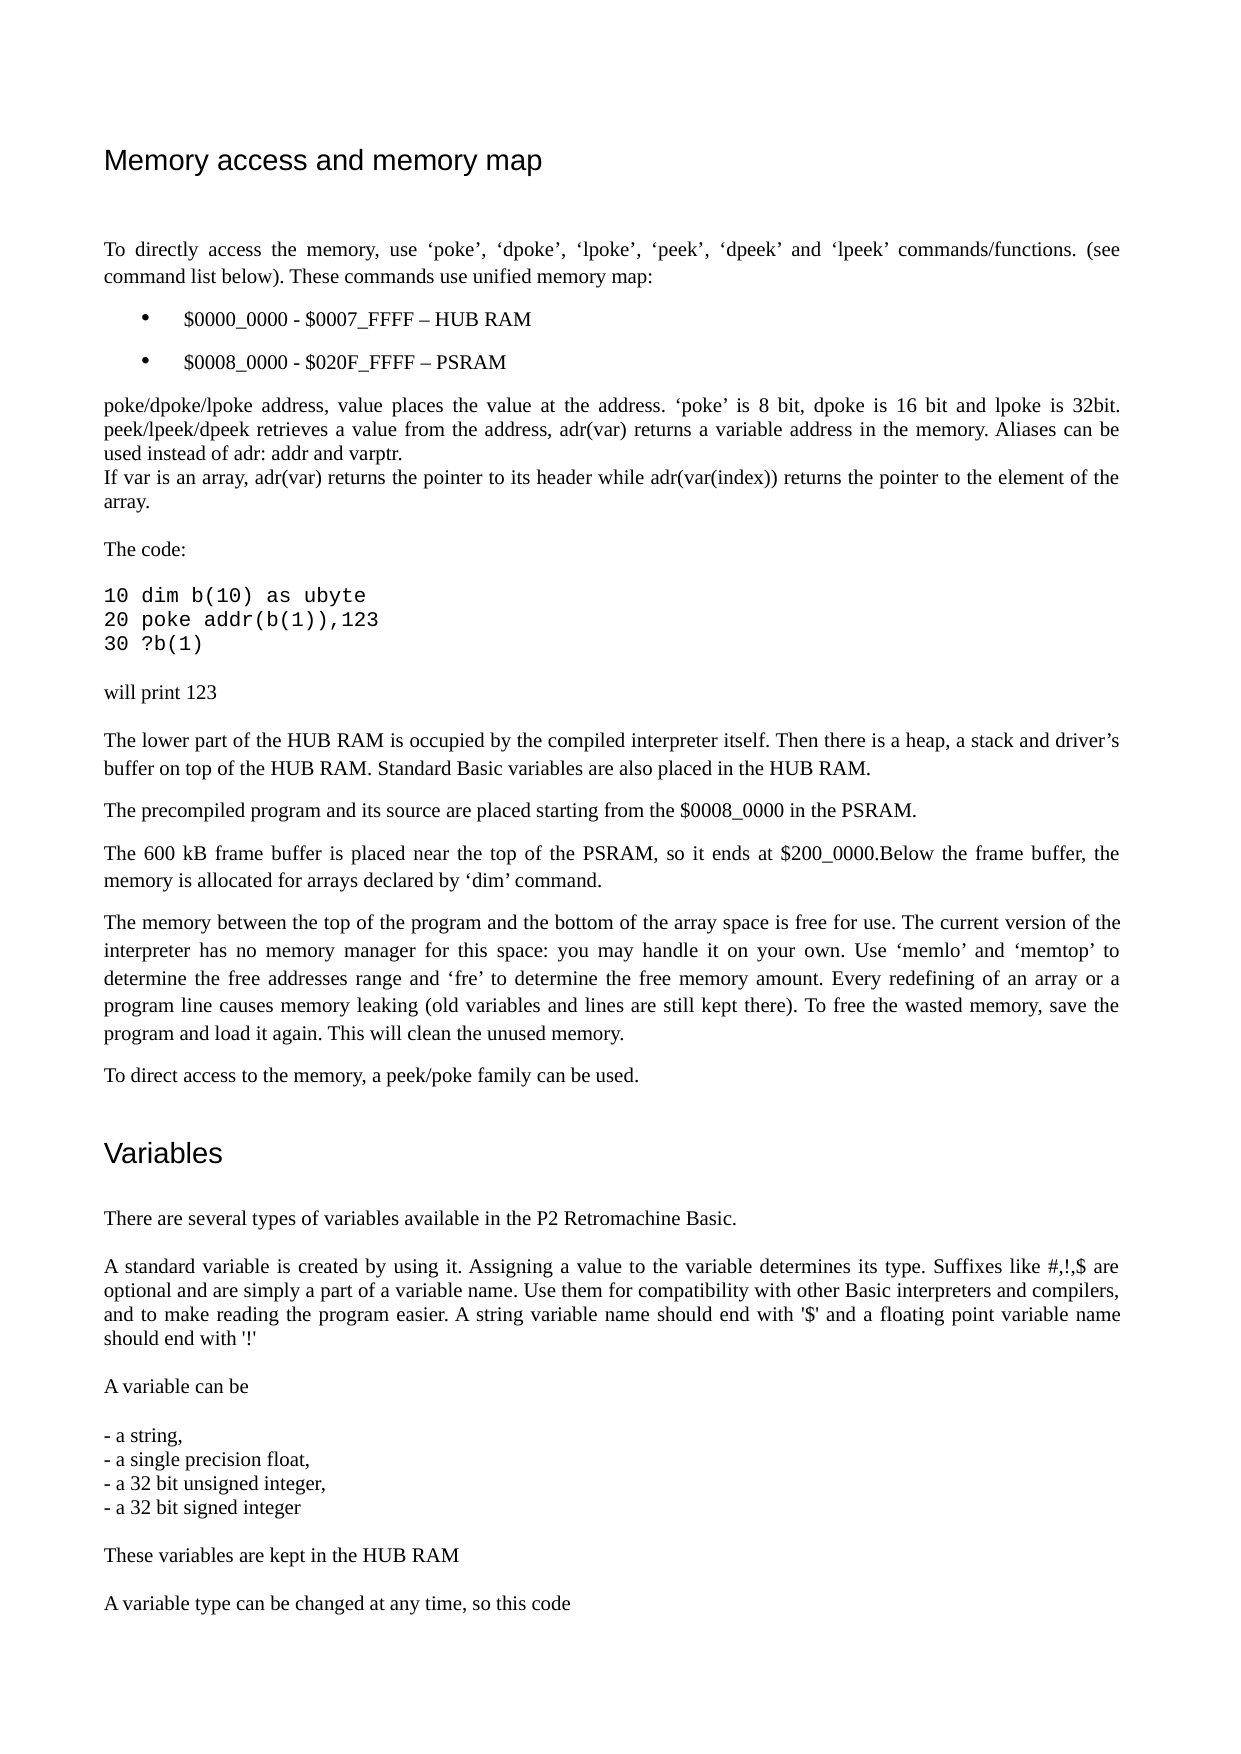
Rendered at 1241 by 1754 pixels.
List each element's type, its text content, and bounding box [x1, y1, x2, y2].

text To directly access the memory, use ‘poke’, ‘dpoke’, ‘lpoke’, ‘peek’, ‘dpeek’ and ‘lpeek’ commands/functions. (see command list below). These commands use unified memory map: [103, 237, 1122, 288]
text The memory between the top of the program and the bottom of the array space is free for use. The current version of the interpreter has no memory manager for this space: you may handle it on your own. Use ‘memlo’ and ‘memtop’ to determine the free addresses range and ‘fre’ to determine the free memory amount. Every redefining of an array or a program line causes memory leaking (old variables and lines are still kept there). To free the wasted memory, save the program and load it again. This will clean the unused memory. [103, 910, 1122, 1045]
text There are several types of variables available in the P2 Retromachine Basic. [103, 1206, 1122, 1230]
list $0008_0000 - $020F_FFFF – PSRAM [141, 350, 1122, 374]
text The 600 kB frame buffer is placed near the top of the PSRAM, so it ends at $200_0000.Below the frame buffer, the memory is allocated for arrays declared by ‘dim’ command. [103, 840, 1122, 892]
text A variable can be [103, 1374, 1122, 1398]
text The lower part of the HUB RAM is occupied by the compiled interpreter itself. Then there is a heap, a stack and driver’s buffer on top of the HUB RAM. Standard Basic variables are also placed in the HUB RAM. [103, 728, 1122, 780]
text will print 123 [103, 680, 1122, 704]
text The code: [103, 537, 1122, 561]
text These variables are kept in the HUB RAM [103, 1543, 1122, 1567]
list $0000_0000 - $0007_FFFF – HUB RAM [141, 307, 1122, 331]
text - a single precision float, [103, 1447, 1122, 1471]
text - a 32 bit signed integer [103, 1495, 1122, 1519]
text 10 dim b(10) as ubyte [103, 585, 1122, 609]
text A variable type can be changed at any time, so this code [103, 1591, 1122, 1615]
subtitle Variables [103, 1136, 1122, 1169]
text If var is an array, adr(var) returns the pointer to its header while adr(var(index)) returns the pointer to the element of the array. [103, 465, 1122, 513]
text A standard variable is created by using it. Assigning a value to the variable determines its type. Suffixes like #,!,$ are optional and are simply a part of a variable name. Use them for compatibility with other Basic interpreters and compilers, and to make reading the program easier. A string variable name should end with '$' and a floating point variable name should end with '!' [103, 1254, 1122, 1350]
text poke/dpoke/lpoke address, value places the value at the address. ‘poke’ is 8 bit, dpoke is 16 bit and lpoke is 32bit. peek/lpeek/dpeek retrieves a value from the address, adr(var) returns a variable address in the memory. Aliases can be used instead of adr: addr and varptr. [103, 393, 1122, 465]
text 30 ?b(1) [103, 633, 1122, 656]
text To direct access to the memory, a peek/poke family can be used. [103, 1063, 1122, 1087]
subtitle Memory access and memory map [103, 143, 1122, 177]
text - a string, [103, 1423, 1122, 1447]
text 20 poke addr(b(1)),123 [103, 609, 1122, 633]
text - a 32 bit unsigned integer, [103, 1471, 1122, 1495]
text The precompiled program and its source are placed starting from the $0008_0000 in the PSRAM. [103, 798, 1122, 822]
